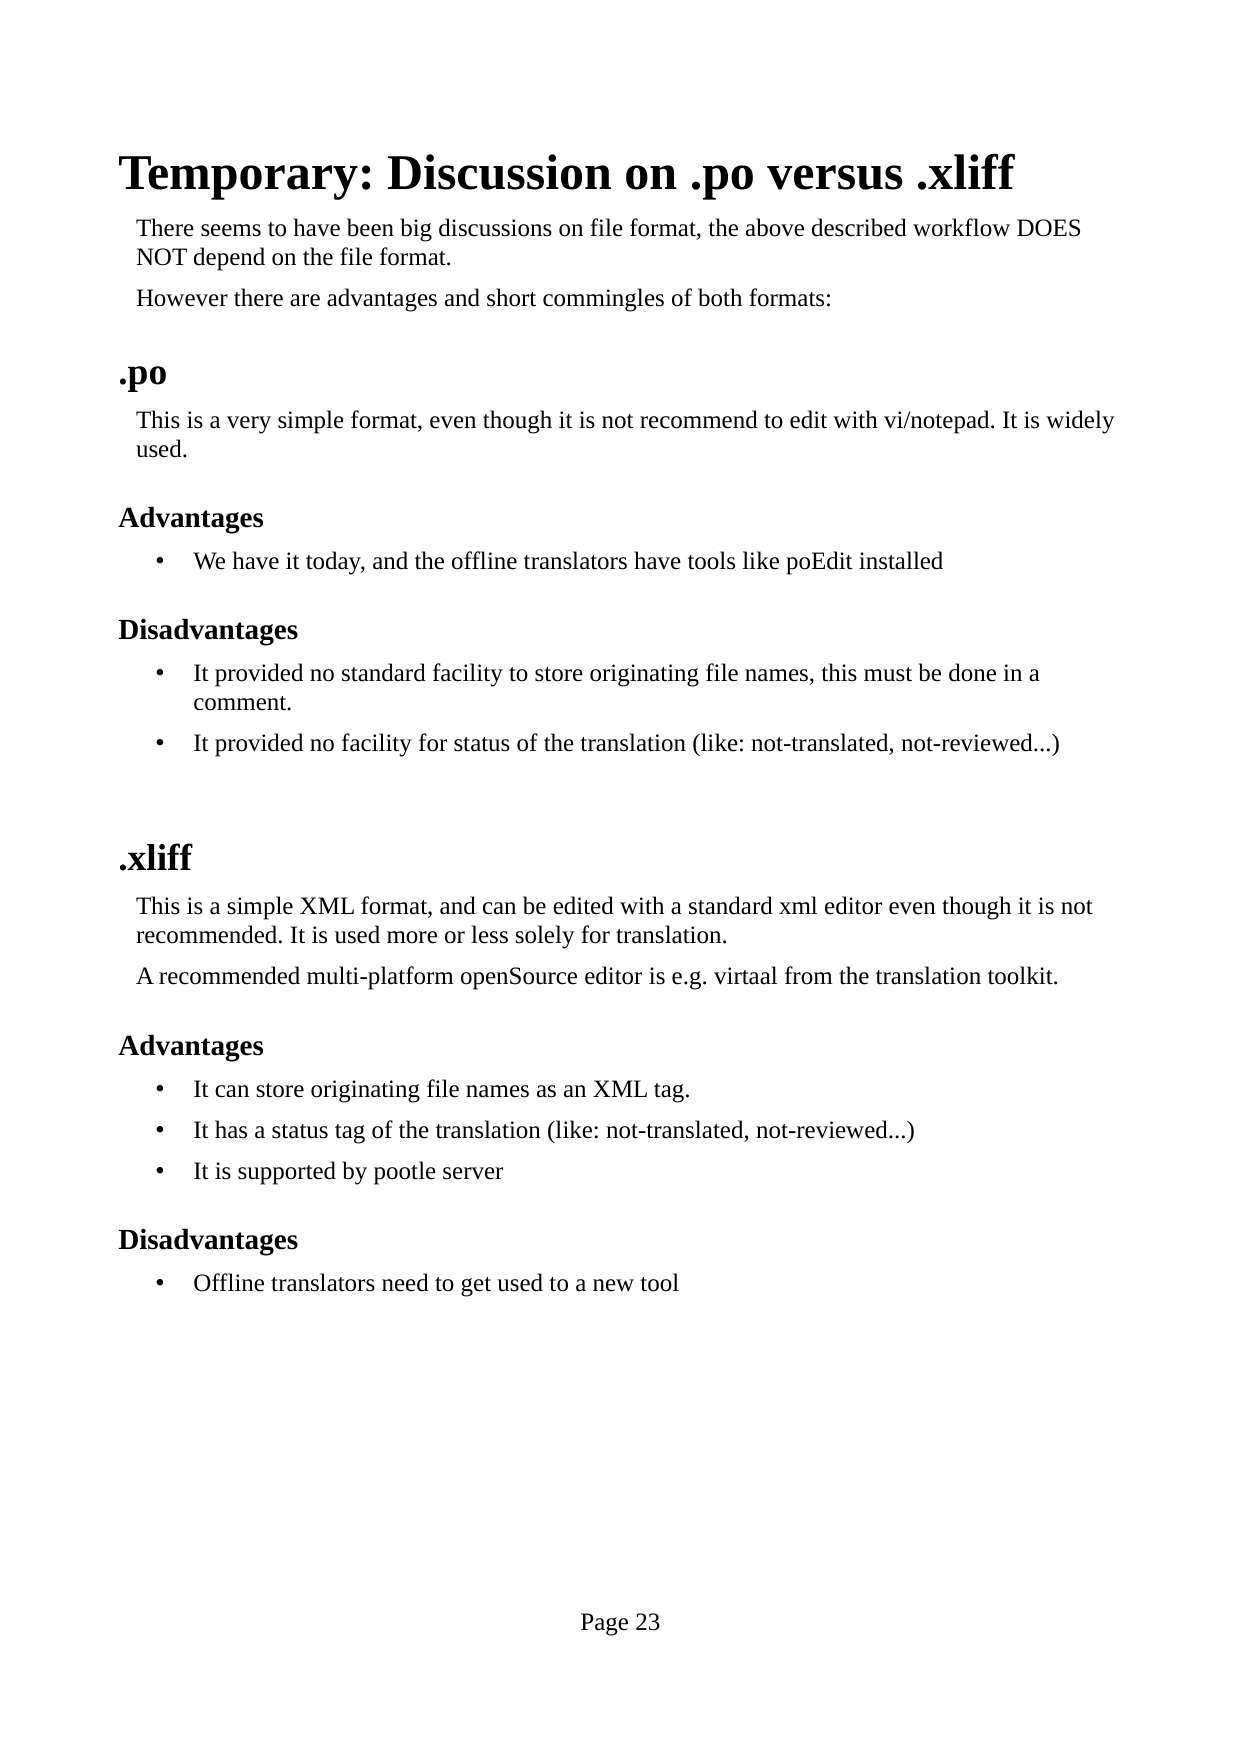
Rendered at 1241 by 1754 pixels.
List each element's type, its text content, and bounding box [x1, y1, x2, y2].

subtitle Temporary: Discussion on .po versus .xliff [118, 143, 1122, 201]
list Offline translators need to get used to a new tool [156, 1268, 1122, 1297]
subtitle Advantages [118, 500, 1122, 533]
list It has a status tag of the translation (like: not-translated, not-reviewed...) [156, 1115, 1122, 1144]
subtitle .xliff [118, 836, 1122, 879]
list It can store originating file names as an XML tag. [156, 1074, 1122, 1102]
text However there are advantages and short commingles of both formats: [136, 283, 1122, 312]
subtitle .po [118, 349, 1122, 392]
subtitle Disadvantages [118, 612, 1122, 646]
text This is a simple XML format, and can be edited with a standard xml editor even though it is not recommended. It is used more or less solely for translation. [136, 891, 1122, 949]
list We have it today, and the offline translators have tools like poEdit installed [156, 546, 1122, 575]
list It provided no facility for status of the translation (like: not-translated, not-reviewed...) [156, 728, 1122, 757]
text There seems to have been big discussions on file format, the above described workflow DOES NOT depend on the file format. [136, 213, 1122, 271]
subtitle Advantages [118, 1028, 1122, 1061]
text A recommended multi-platform openSource editor is e.g. virtaal from the translation toolkit. [136, 961, 1122, 990]
list It provided no standard facility to store originating file names, this must be done in a comment. [156, 658, 1122, 716]
subtitle Disadvantages [118, 1222, 1122, 1256]
list It is supported by pootle server [156, 1156, 1122, 1185]
text This is a very simple format, even though it is not recommend to edit with vi/notepad. It is widely used. [136, 405, 1122, 462]
